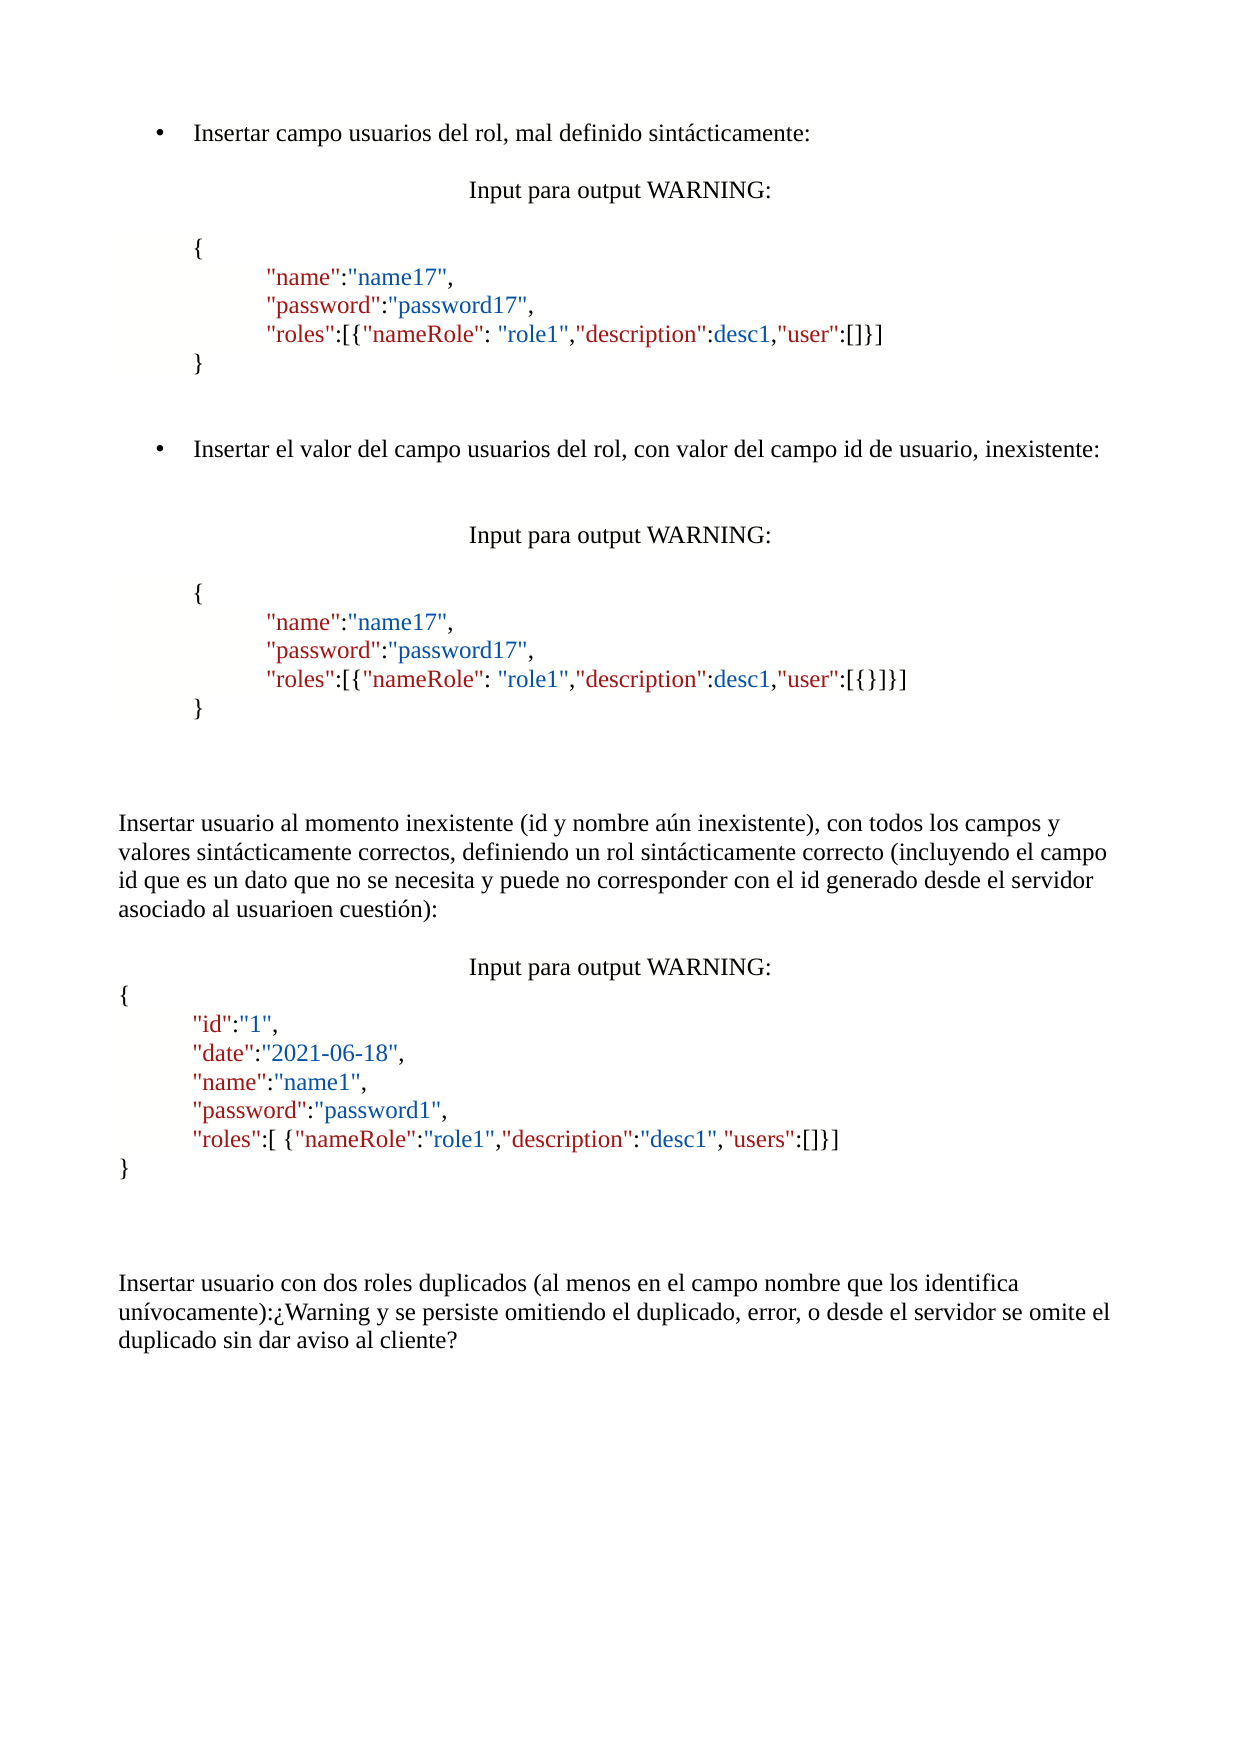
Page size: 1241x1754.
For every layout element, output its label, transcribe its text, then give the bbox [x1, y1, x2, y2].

text { [118, 233, 1122, 262]
text } [118, 1153, 1122, 1182]
text Input para output WARNING: [118, 176, 1122, 204]
text { [118, 981, 1122, 1009]
text "id":"1", [118, 1009, 1122, 1038]
text Input para output WARNING: [118, 521, 1122, 549]
text "password":"password17", [118, 636, 1122, 664]
text "roles":[{"nameRole": "role1","description":desc1,"user":[]}] [118, 319, 1122, 348]
text { [118, 578, 1122, 607]
text "roles":[{"nameRole": "role1","description":desc1,"user":[{}]}] [118, 664, 1122, 693]
text Insertar usuario con dos roles duplicados (al menos en el campo nombre que los identifica unívocamente):¿Warning y se persiste omitiendo el duplicado, error, o desde el servidor se omite el duplicado sin dar aviso al cliente? [118, 1268, 1122, 1354]
text } [118, 693, 1122, 722]
text "name":"name17", [118, 607, 1122, 636]
text "roles":[ {"nameRole":"role1","description":"desc1","users":[]}] [118, 1124, 1122, 1153]
text Input para output WARNING: [118, 952, 1122, 981]
text "password":"password1", [118, 1096, 1122, 1124]
text "date":"2021-06-18", [118, 1038, 1122, 1067]
text "name":"name1", [118, 1067, 1122, 1096]
list Insertar el valor del campo usuarios del rol, con valor del campo id de usuario, inexistente: [156, 434, 1122, 463]
text "password":"password17", [118, 291, 1122, 319]
text } [118, 348, 1122, 377]
list Insertar campo usuarios del rol, mal definido sintácticamente: [156, 118, 1122, 147]
text Insertar usuario al momento inexistente (id y nombre aún inexistente), con todos los campos y valores sintácticamente correctos, definiendo un rol sintácticamente correcto (incluyendo el campo id que es un dato que no se necesita y puede no corresponder con el id generado desde el servidor asociado al usuarioen cuestión): [118, 808, 1122, 923]
text "name":"name17", [118, 262, 1122, 291]
